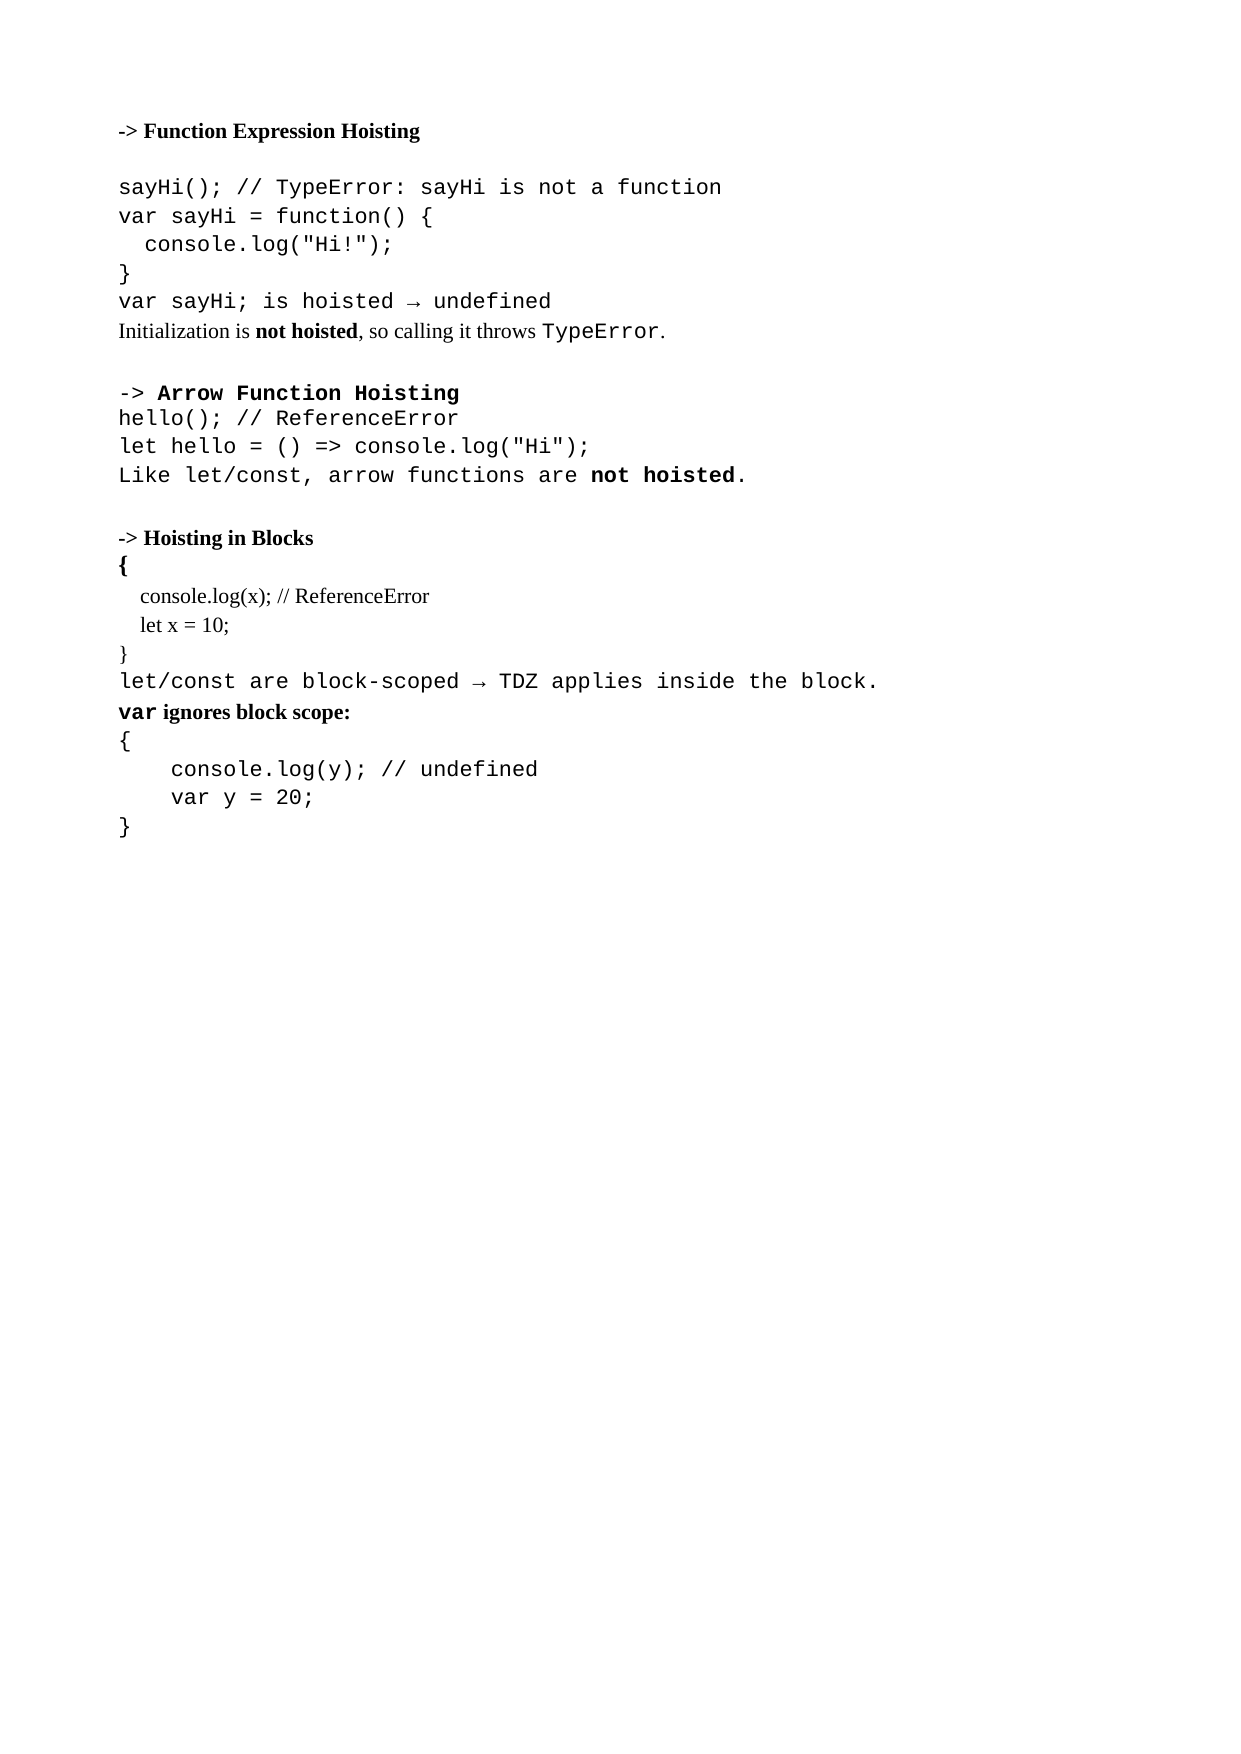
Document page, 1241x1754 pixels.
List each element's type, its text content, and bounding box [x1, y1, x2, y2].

text } [118, 262, 1122, 286]
text Initialization is not hoisted, so calling it throws TypeError. [118, 318, 1122, 346]
text console.log(x); // ReferenceError [118, 583, 1122, 609]
text console.log("Hi!"); [118, 233, 1122, 258]
text } [118, 815, 1122, 840]
text } [118, 641, 1122, 667]
text var y = 20; [118, 787, 1122, 811]
text var sayHi; is hoisted → undefined [118, 290, 1122, 315]
subtitle -> Function Expression Hoisting [118, 118, 1122, 143]
text var ignores block scope: [118, 699, 1122, 726]
text sayHi(); // TypeError: sayHi is not a function [118, 176, 1122, 201]
text hello(); // ReferenceError [118, 407, 1122, 432]
text let/const are block-scoped → TDZ applies inside the block. [118, 670, 1122, 695]
subtitle -> Hoisting in Blocks [118, 525, 1122, 550]
text var sayHi = function() { [118, 205, 1122, 229]
text { [118, 730, 1122, 754]
text let x = 10; [118, 612, 1122, 638]
text let hello = () => console.log("Hi"); [118, 436, 1122, 461]
subtitle -> Arrow Function Hoisting [118, 382, 1122, 407]
text Like let/const, arrow functions are not hoisted. [118, 464, 1122, 489]
text console.log(y); // undefined [118, 758, 1122, 783]
text { [118, 550, 1122, 579]
